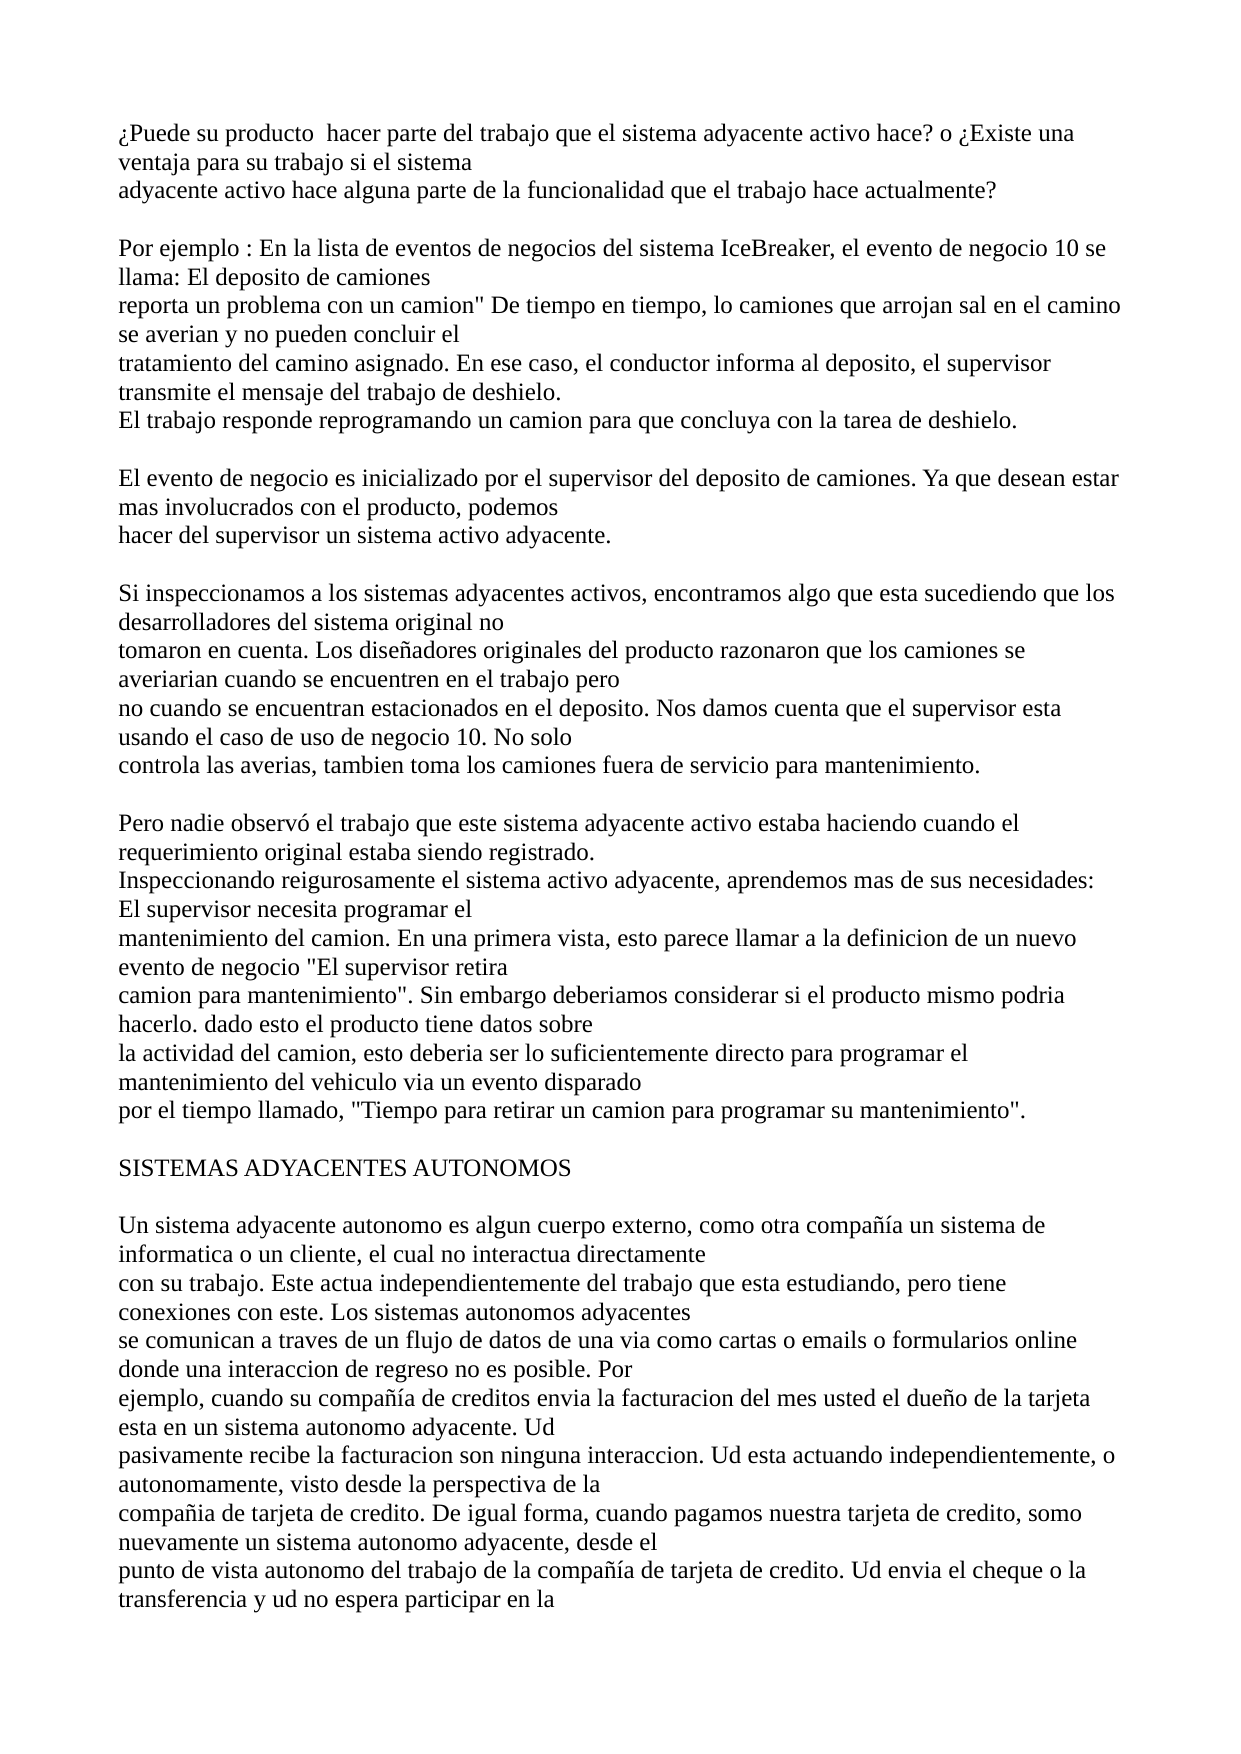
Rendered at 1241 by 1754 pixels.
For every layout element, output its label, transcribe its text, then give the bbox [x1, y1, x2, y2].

text por el tiempo llamado, "Tiempo para retirar un camion para programar su mantenimiento". [118, 1096, 1122, 1124]
text compañia de tarjeta de credito. De igual forma, cuando pagamos nuestra tarjeta de credito, somo nuevamente un sistema autonomo adyacente, desde el [118, 1498, 1122, 1556]
text Por ejemplo : En la lista de eventos de negocios del sistema IceBreaker, el evento de negocio 10 se llama: El deposito de camiones [118, 233, 1122, 291]
text Si inspeccionamos a los sistemas adyacentes activos, encontramos algo que esta sucediendo que los desarrolladores del sistema original no [118, 578, 1122, 636]
text tomaron en cuenta. Los diseñadores originales del producto razonaron que los camiones se averiarian cuando se encuentren en el trabajo pero [118, 636, 1122, 693]
text ejemplo, cuando su compañía de creditos envia la facturacion del mes usted el dueño de la tarjeta esta en un sistema autonomo adyacente. Ud [118, 1383, 1122, 1441]
text adyacente activo hace alguna parte de la funcionalidad que el trabajo hace actualmente? [118, 176, 1122, 204]
text Un sistema adyacente autonomo es algun cuerpo externo, como otra compañía un sistema de informatica o un cliente, el cual no interactua directamente [118, 1211, 1122, 1268]
text El trabajo responde reprogramando un camion para que concluya con la tarea de deshielo. [118, 406, 1122, 434]
text reporta un problema con un camion" De tiempo en tiempo, lo camiones que arrojan sal en el camino se averian y no pueden concluir el [118, 291, 1122, 348]
text camion para mantenimiento". Sin embargo deberiamos considerar si el producto mismo podria hacerlo. dado esto el producto tiene datos sobre [118, 981, 1122, 1038]
text se comunican a traves de un flujo de datos de una via como cartas o emails o formularios online donde una interaccion de regreso no es posible. Por [118, 1326, 1122, 1383]
text SISTEMAS ADYACENTES AUTONOMOS [118, 1153, 1122, 1182]
text mantenimiento del camion. En una primera vista, esto parece llamar a la definicion de un nuevo evento de negocio "El supervisor retira [118, 923, 1122, 981]
text ¿Puede su producto hacer parte del trabajo que el sistema adyacente activo hace? o ¿Existe una ventaja para su trabajo si el sistema [118, 118, 1122, 176]
text tratamiento del camino asignado. En ese caso, el conductor informa al deposito, el supervisor transmite el mensaje del trabajo de deshielo. [118, 348, 1122, 406]
text con su trabajo. Este actua independientemente del trabajo que esta estudiando, pero tiene conexiones con este. Los sistemas autonomos adyacentes [118, 1268, 1122, 1326]
text la actividad del camion, esto deberia ser lo suficientemente directo para programar el mantenimiento del vehiculo via un evento disparado [118, 1038, 1122, 1096]
text Pero nadie observó el trabajo que este sistema adyacente activo estaba haciendo cuando el requerimiento original estaba siendo registrado. [118, 808, 1122, 866]
text hacer del supervisor un sistema activo adyacente. [118, 521, 1122, 549]
text punto de vista autonomo del trabajo de la compañía de tarjeta de credito. Ud envia el cheque o la transferencia y ud no espera participar en la [118, 1556, 1122, 1613]
text Inspeccionando reigurosamente el sistema activo adyacente, aprendemos mas de sus necesidades: El supervisor necesita programar el [118, 866, 1122, 923]
text El evento de negocio es inicializado por el supervisor del deposito de camiones. Ya que desean estar mas involucrados con el producto, podemos [118, 463, 1122, 521]
text pasivamente recibe la facturacion son ninguna interaccion. Ud esta actuando independientemente, o autonomamente, visto desde la perspectiva de la [118, 1441, 1122, 1498]
text no cuando se encuentran estacionados en el deposito. Nos damos cuenta que el supervisor esta usando el caso de uso de negocio 10. No solo [118, 693, 1122, 751]
text controla las averias, tambien toma los camiones fuera de servicio para mantenimiento. [118, 751, 1122, 779]
